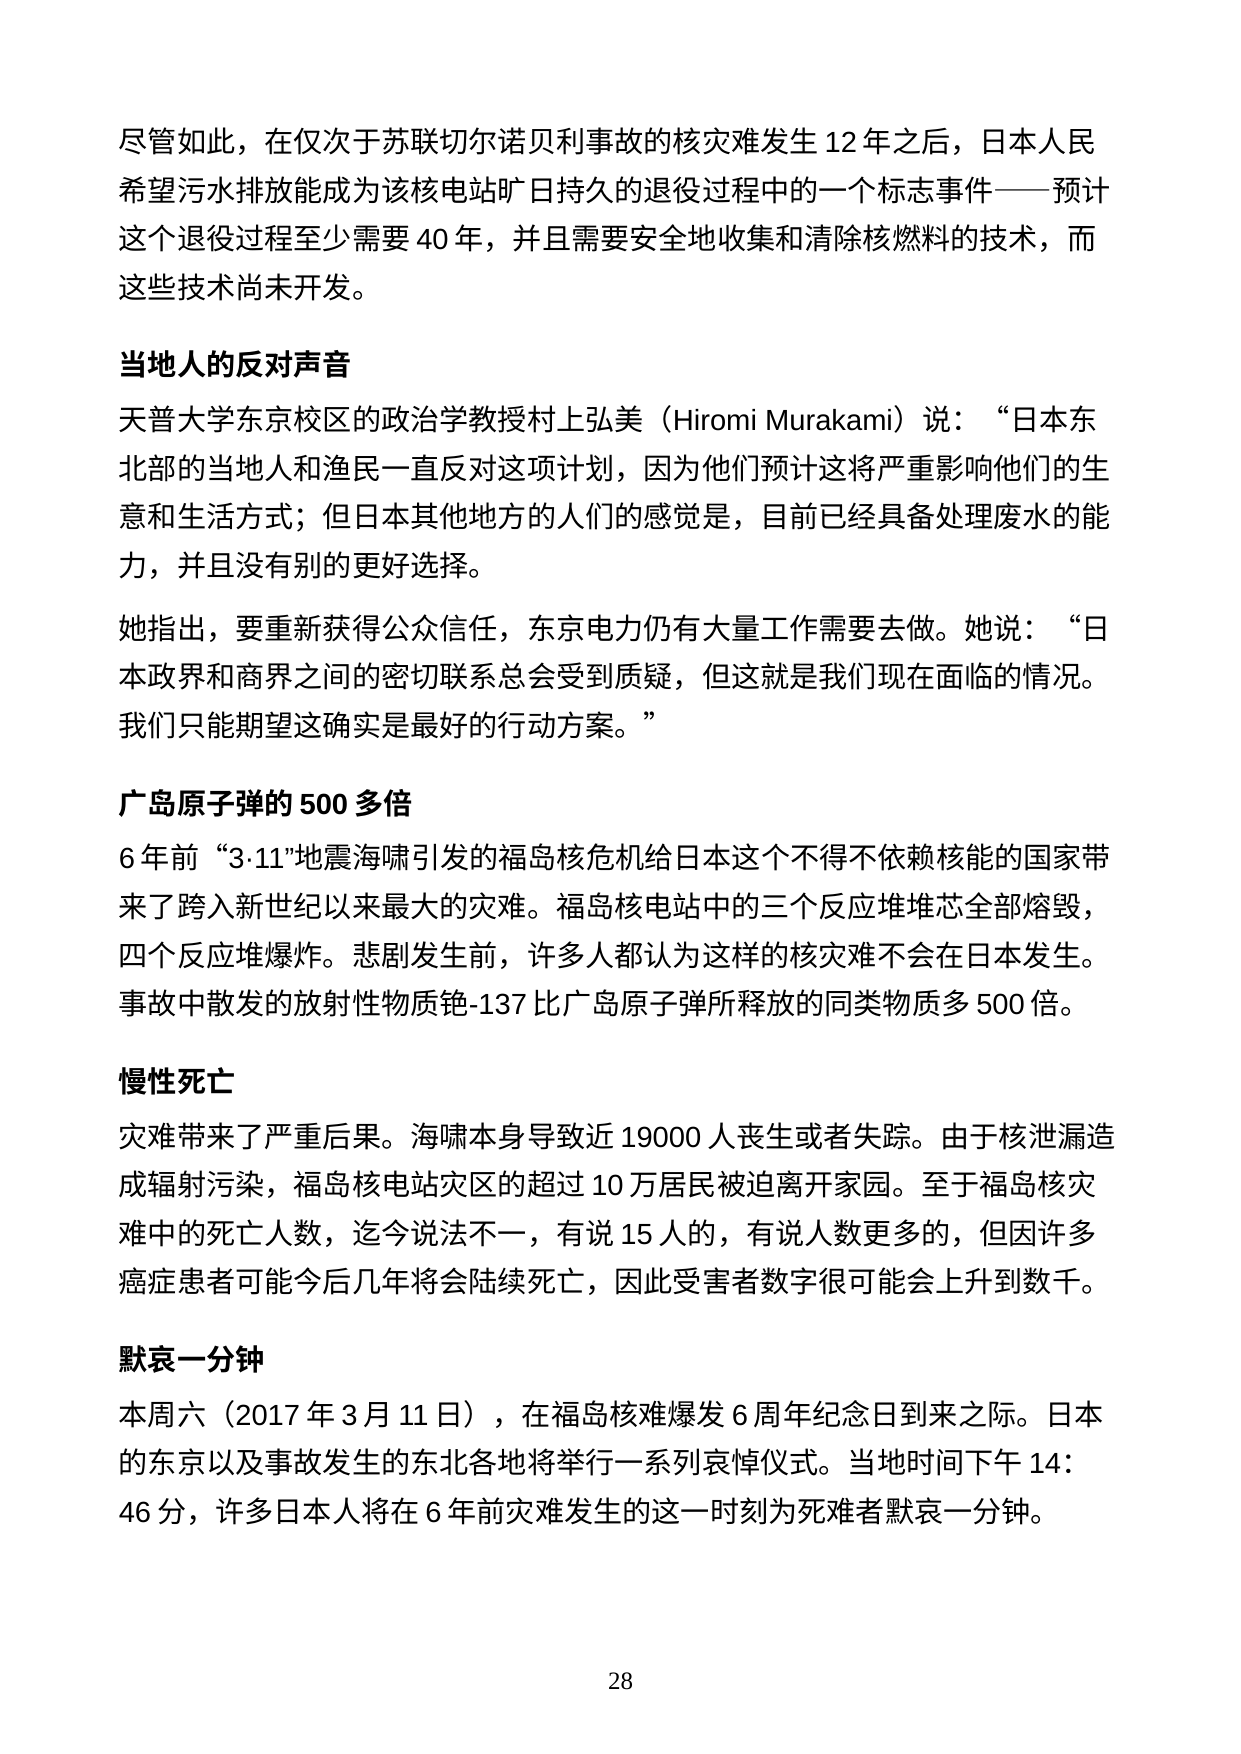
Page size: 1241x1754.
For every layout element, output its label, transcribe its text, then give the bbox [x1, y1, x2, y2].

subtitle 广岛原子弹的500多倍 [118, 780, 1122, 822]
text 灾难带来了严重后果。海啸本身导致近19000人丧生或者失踪。由于核泄漏造成辐射污染，福岛核电站灾区的超过10万居民被迫离开家园。至于福岛核灾难中的死亡人数，迄今说法不一，有说15人的，有说人数更多的，但因许多癌症患者可能今后几年将会陆续死亡，因此受害者数字很可能会上升到数千。 [118, 1113, 1122, 1301]
text 本周六（2017年3月11日），在福岛核难爆发6周年纪念日到来之际。日本的东京以及事故发生的东北各地将举行一系列哀悼仪式。当地时间下午14：46分，许多日本人将在6年前灾难发生的这一时刻为死难者默哀一分钟。 [118, 1391, 1122, 1531]
subtitle 默哀一分钟 [118, 1336, 1122, 1379]
text 6年前“3·11”地震海啸引发的福岛核危机给日本这个不得不依赖核能的国家带来了跨入新世纪以来最大的灾难。福岛核电站中的三个反应堆堆芯全部熔毁，四个反应堆爆炸。悲剧发生前，许多人都认为这样的核灾难不会在日本发生。事故中散发的放射性物质铯-137比广岛原子弹所释放的同类物质多500倍。 [118, 835, 1122, 1023]
text 尽管如此，在仅次于苏联切尔诺贝利事故的核灾难发生12年之后，日本人民希望污水排放能成为该核电站旷日持久的退役过程中的一个标志事件——预计这个退役过程至少需要40年，并且需要安全地收集和清除核燃料的技术，而这些技术尚未开发。 [118, 118, 1122, 306]
text 天普大学东京校区的政治学教授村上弘美（Hiromi Murakami）说：“日本东北部的当地人和渔民一直反对这项计划，因为他们预计这将严重影响他们的生意和生活方式；但日本其他地方的人们的感觉是，目前已经具备处理废水的能力，并且没有别的更好选择。 [118, 397, 1122, 584]
text 她指出，要重新获得公众信任，东京电力仍有大量工作需要去做。她说：“日本政界和商界之间的密切联系总会受到质疑，但这就是我们现在面临的情况。我们只能期望这确实是最好的行动方案。” [118, 605, 1122, 745]
subtitle 慢性死亡 [118, 1058, 1122, 1101]
subtitle 当地人的反对声音 [118, 342, 1122, 384]
